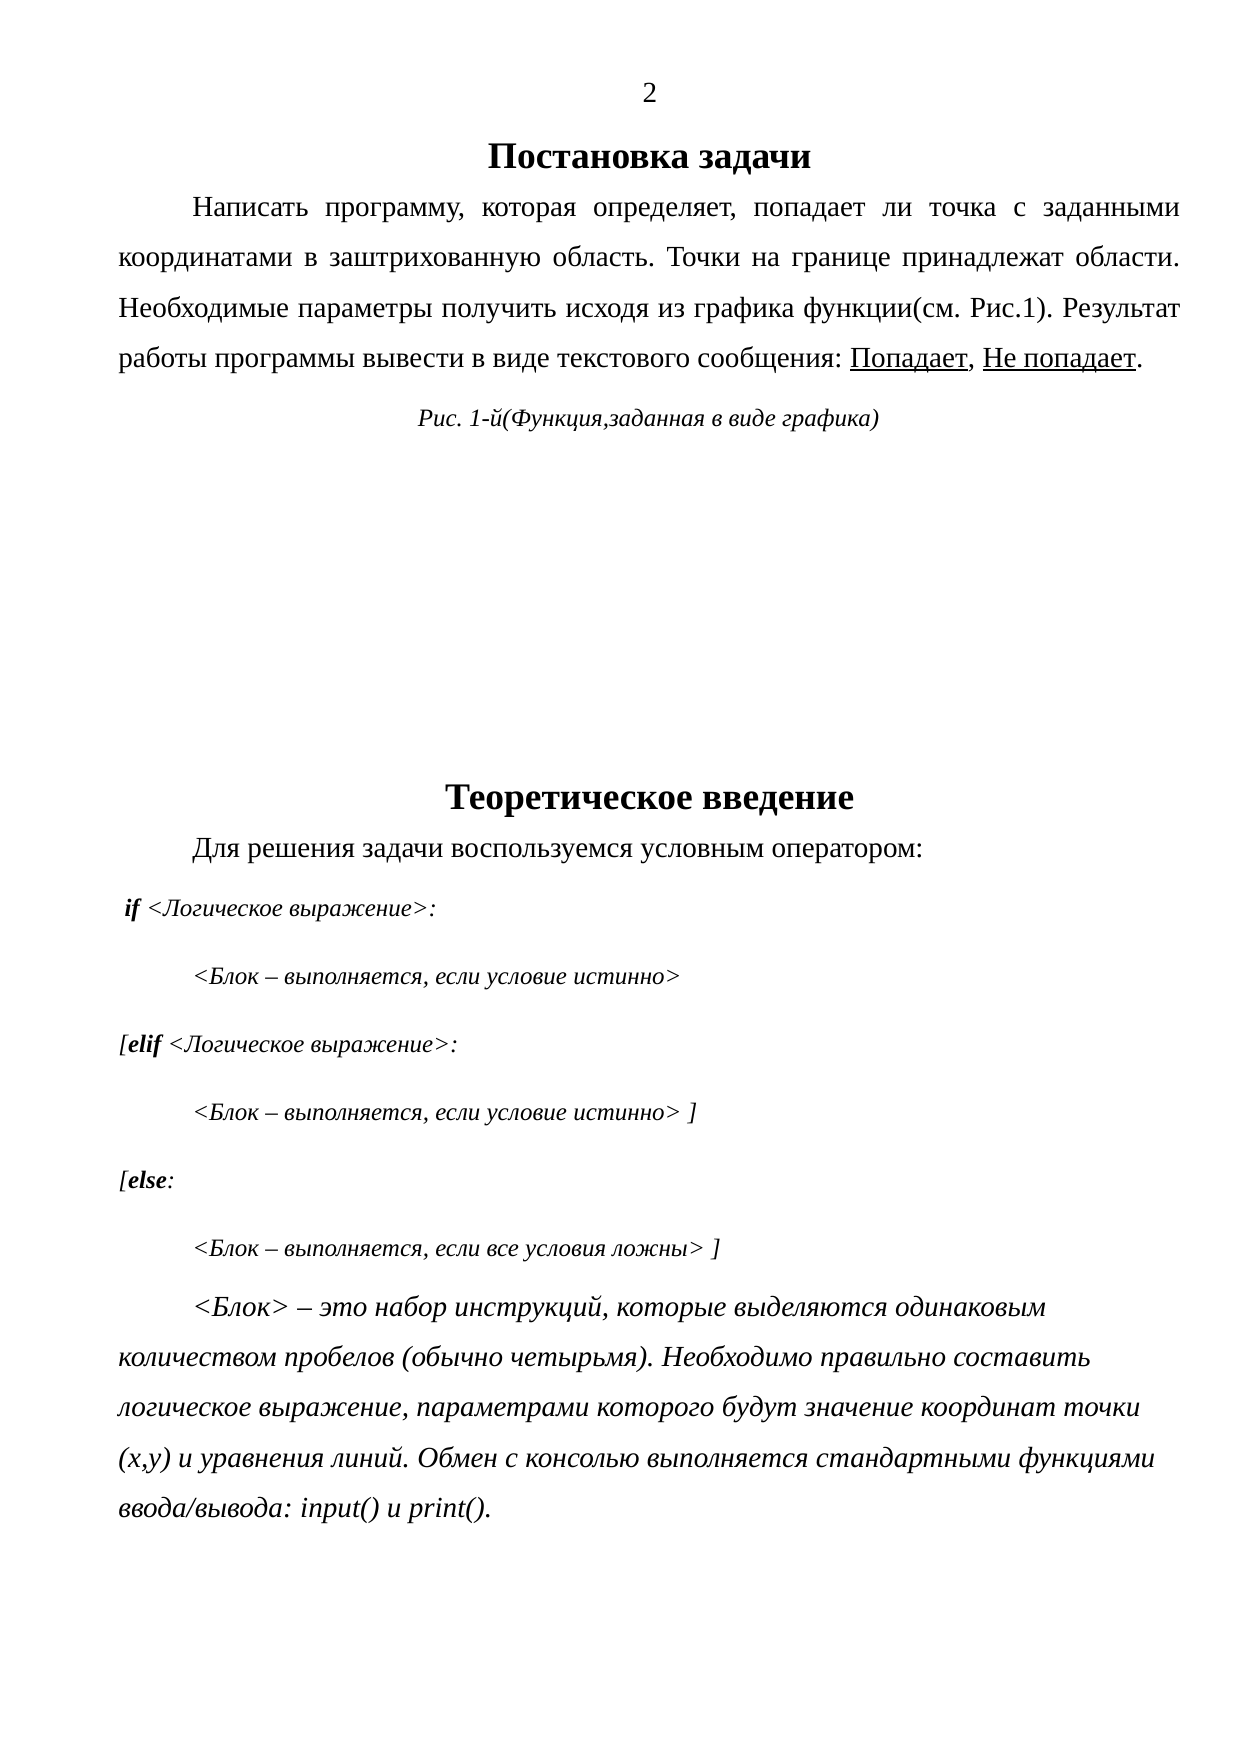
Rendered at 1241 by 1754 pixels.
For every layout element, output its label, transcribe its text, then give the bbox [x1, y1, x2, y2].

text <Блок – выполняется, если условие истинно> [118, 961, 1181, 989]
subtitle Постановка задачи [118, 133, 1181, 177]
text Рис. 1-й(Функция,заданная в виде графика) [118, 403, 1181, 432]
text [else: [118, 1165, 1181, 1194]
text [elif <Логическое выражение>: [118, 1029, 1181, 1058]
text Для решения задачи воспользуемся условным оператором: [118, 830, 1181, 863]
text Написать программу, которая определяет, попадает ли точка с заданными координатами в заштрихованную область. Точки на границе принадлежат области. Необходимые параметры получить исходя из графика функции(см. Рис.1). Результат работы программы вывести в виде текстового сообщения: Попадает, Не попадает. [118, 189, 1181, 374]
text <Блок – выполняется, если условие истинно> ] [118, 1097, 1181, 1126]
text <Блок – выполняется, если все условия ложны> ] [118, 1233, 1181, 1262]
subtitle Теоретическое введение [118, 774, 1181, 817]
text <Блок> – это набор инструкций, которые выделяются одинаковым количеством пробелов (обычно четырьмя). Необходимо правильно составить логическое выражение, параметрами которого будут значение координат точки (x,y) и уравнения линий. Обмен с консолью выполняется стандартными функциями ввода/вывода: input() и print(). [118, 1289, 1181, 1524]
text if <Логическое выражение>: [118, 893, 1181, 921]
